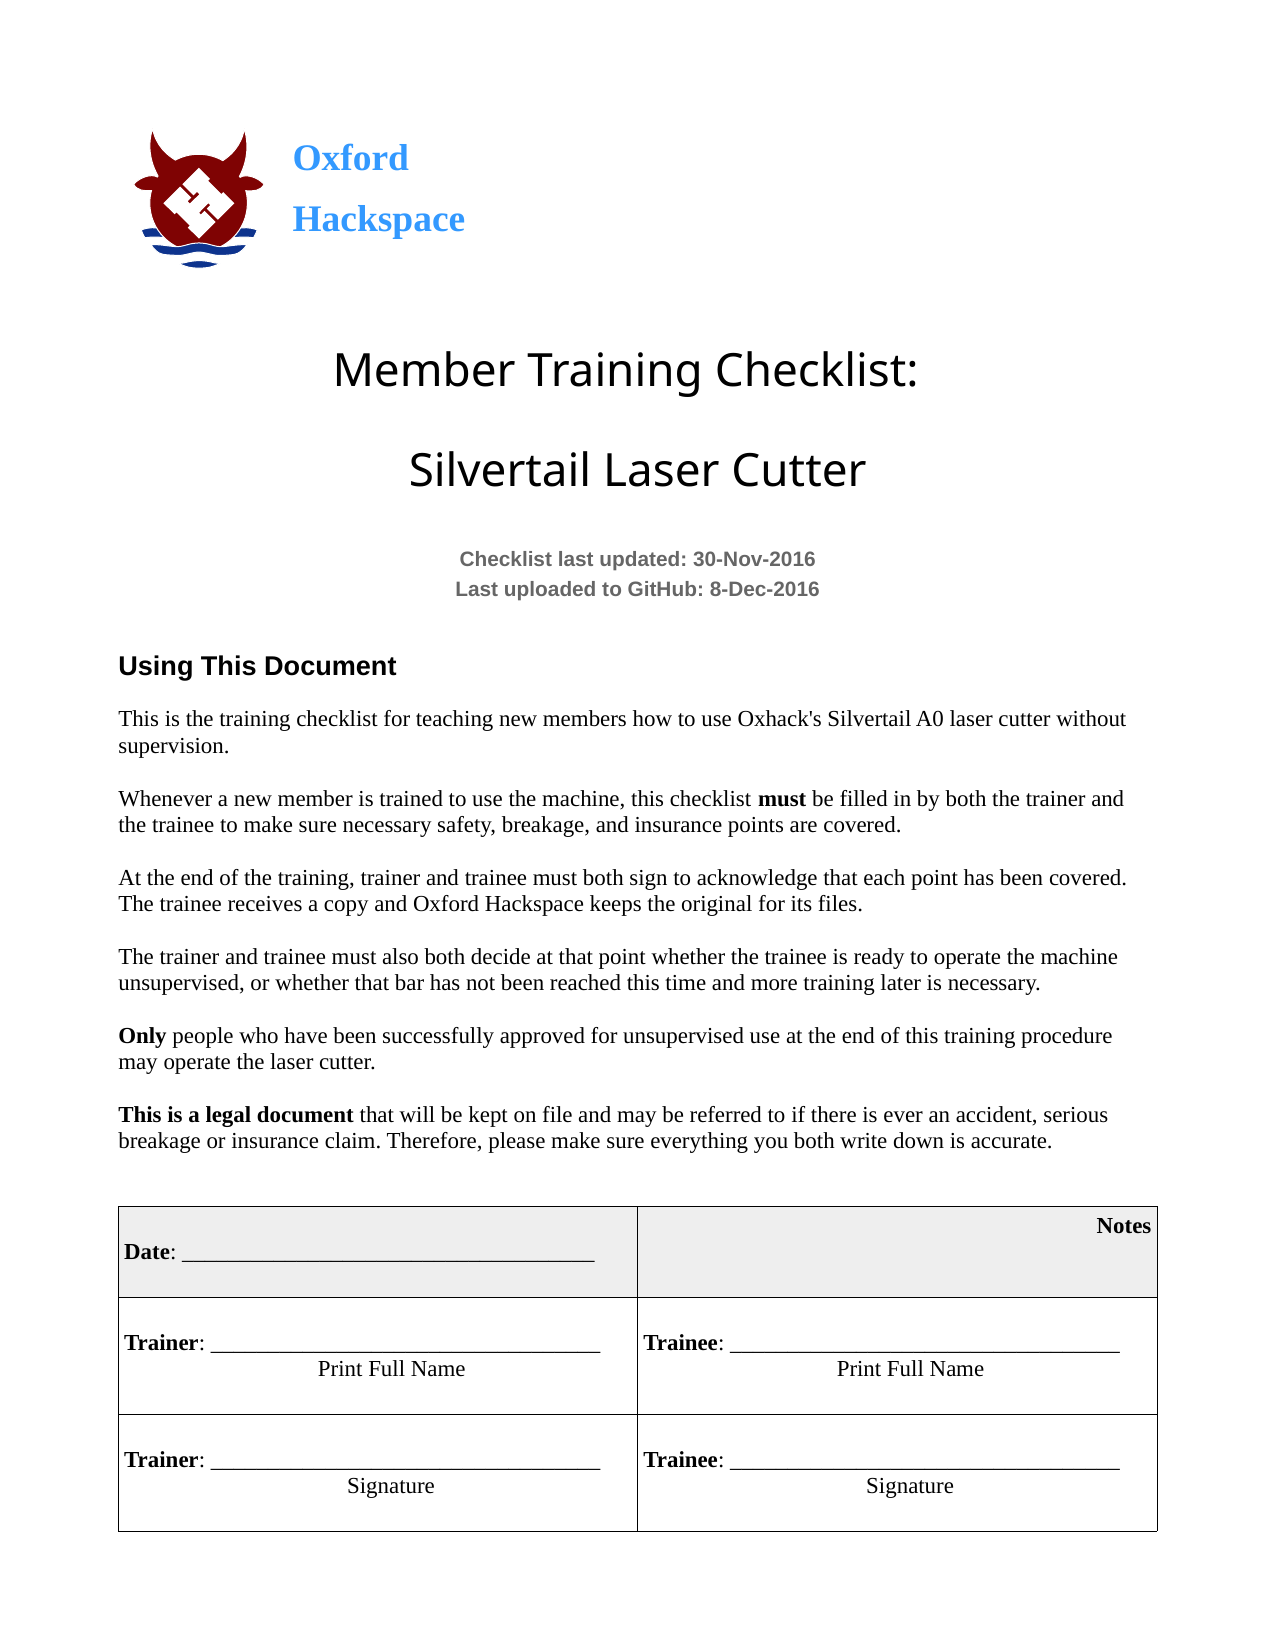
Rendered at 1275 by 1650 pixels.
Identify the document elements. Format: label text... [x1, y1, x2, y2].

subtitle Last uploaded to GitHub: 8-Dec-2016 [118, 577, 1157, 601]
text At the end of the training, trainer and trainee must both sign to acknowledge that each point has been covered. The trainee receives a copy and Oxford Hackspace keeps the original for its files. [118, 864, 1157, 916]
subtitle Checklist last updated: 30-Nov-2016 [118, 547, 1157, 571]
text Only people who have been successfully approved for unsupervised use at the end of this training procedure may operate the laser cutter. [118, 1022, 1157, 1074]
table_header Notes [638, 1207, 1157, 1297]
table_cell Trainer: __________________________________ Signature [119, 1415, 637, 1531]
subtitle Using This Document [118, 650, 1157, 682]
text Whenever a new member is trained to use the machine, this checklist must be filled in by both the trainer and the trainee to make sure necessary safety, breakage, and insurance points are covered. [118, 784, 1157, 837]
title Member Training Checklist: [118, 338, 1157, 400]
text The trainer and trainee must also both decide at that point whether the trainee is ready to operate the machine unsupervised, or whether that bar has not been reached this time and more training later is necessary. [118, 943, 1157, 995]
table_cell Trainee: __________________________________ Print Full Name [638, 1298, 1157, 1414]
table_cell Trainer: __________________________________ Print Full Name [119, 1298, 637, 1414]
table_cell Trainee: __________________________________ Signature [638, 1415, 1157, 1531]
text This is the training checklist for teaching new members how to use Oxhack's Silvertail A0 laser cutter without supervision. [118, 706, 1157, 758]
text This is a legal document that will be kept on file and may be referred to if there is ever an accident, serious breakage or insurance claim. Therefore, please make sure everything you both write down is accurate. [118, 1101, 1157, 1153]
table_header Date: ____________________________________ [119, 1207, 637, 1297]
title Silvertail Laser Cutter [118, 437, 1157, 499]
